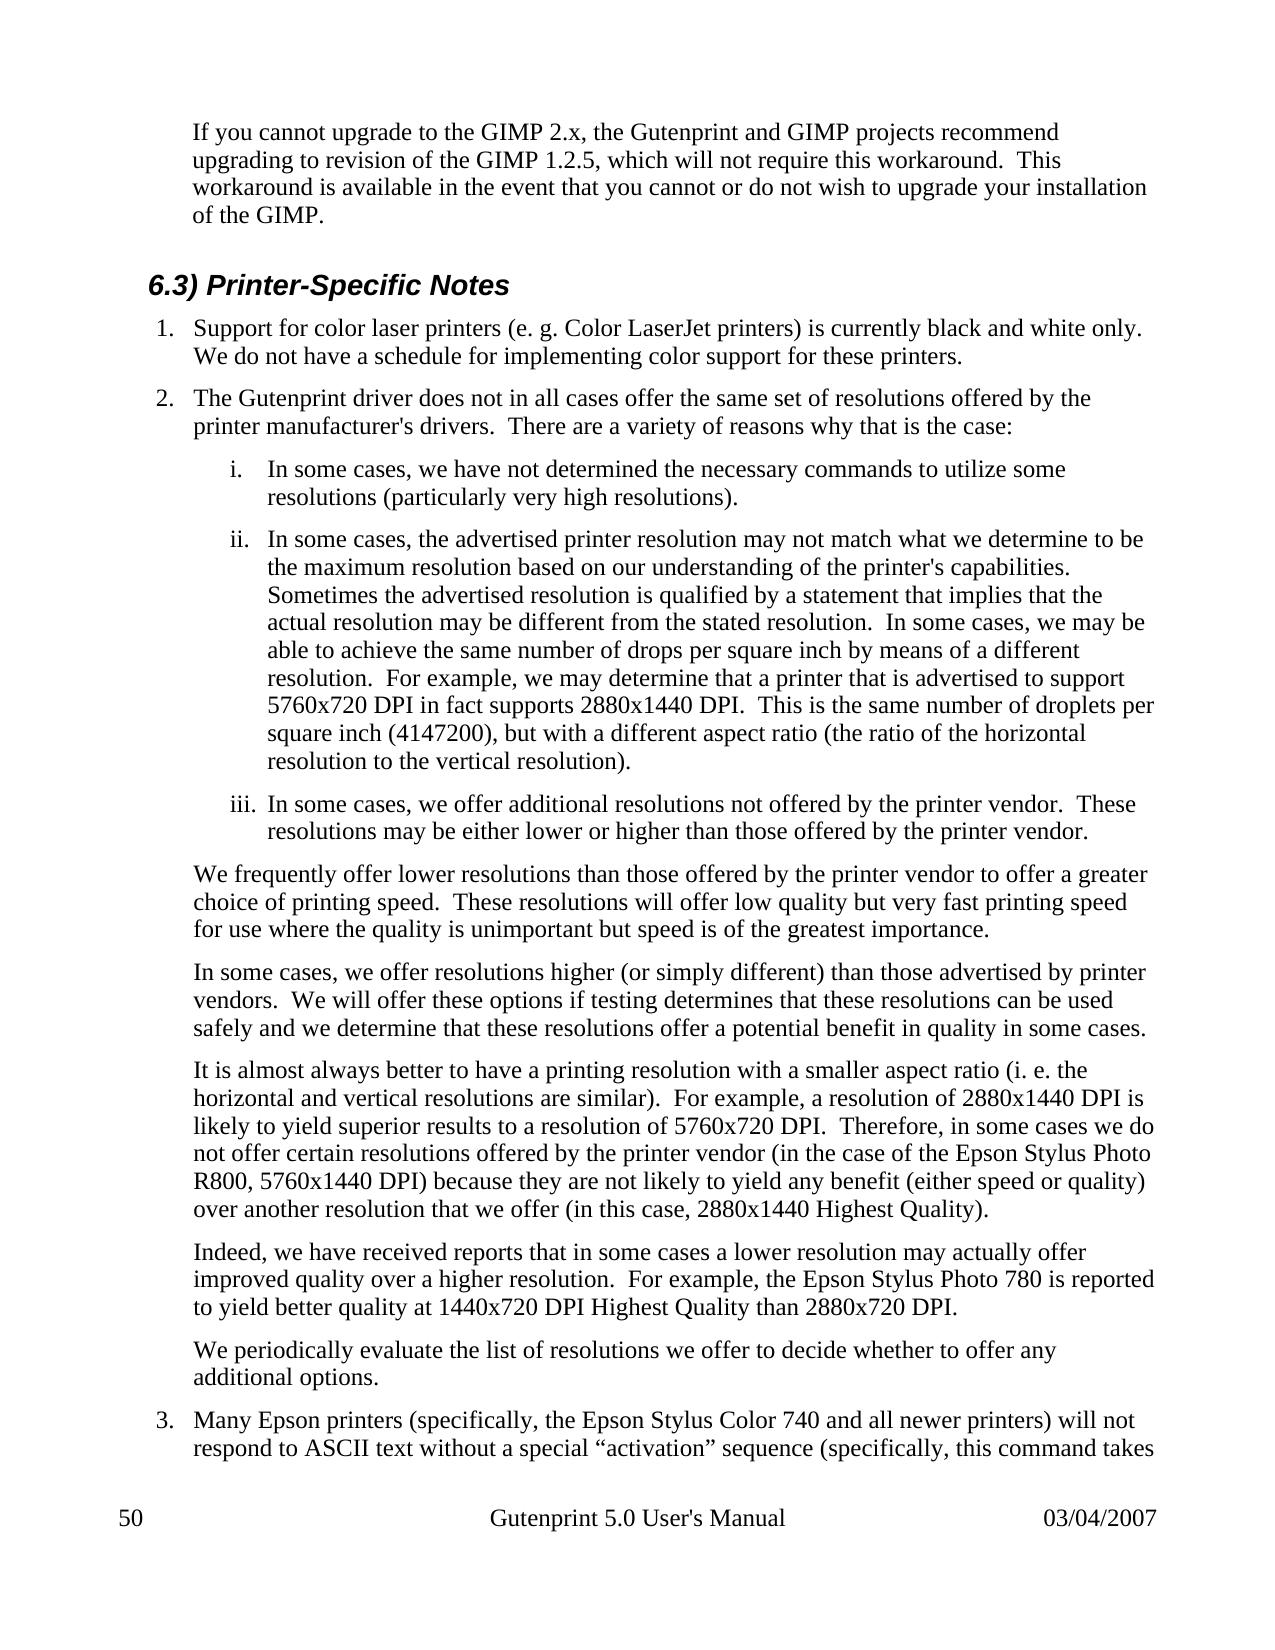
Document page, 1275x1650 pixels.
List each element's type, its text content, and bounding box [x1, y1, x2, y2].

list Many Epson printers (specifically, the Epson Stylus Color 740 and all newer printers) will not respond to ASCII text without a special “activation” sequence (specifically, this command takes [156, 1406, 1157, 1462]
list Indeed, we have received reports that in some cases a lower resolution may actually offer improved quality over a higher resolution. For example, the Epson Stylus Photo 780 is reported to yield better quality at 1440x720 DPI Highest Quality than 2880x720 DPI. [156, 1238, 1157, 1321]
list We frequently offer lower resolutions than those offered by the printer vendor to offer a greater choice of printing speed. These resolutions will offer low quality but very fast printing speed for use where the quality is unimportant but speed is of the greatest importance. [156, 860, 1157, 943]
text If you cannot upgrade to the GIMP 2.x, the Gutenprint and GIMP projects recommend upgrading to revision of the GIMP 1.2.5, which will not require this workaround. This workaround is available in the event that you cannot or do not wish to upgrade your installation of the GIMP. [192, 118, 1157, 229]
list The Gutenprint driver does not in all cases offer the same set of resolutions offered by the printer manufacturer's drivers. There are a variety of reasons why that is the case: [156, 384, 1157, 440]
list It is almost always better to have a printing resolution with a smaller aspect ratio (i. e. the horizontal and vertical resolutions are similar). For example, a resolution of 2880x1440 DPI is likely to yield superior results to a resolution of 5760x720 DPI. Therefore, in some cases we do not offer certain resolutions offered by the printer vendor (in the case of the Epson Stylus Photo R800, 5760x1440 DPI) because they are not likely to yield any benefit (either speed or quality) over another resolution that we offer (in this case, 2880x1440 Highest Quality). [156, 1056, 1157, 1223]
list In some cases, the advertised printer resolution may not match what we determine to be the maximum resolution based on our understanding of the printer's capabilities. Sometimes the advertised resolution is qualified by a statement that implies that the actual resolution may be different from the stated resolution. In some cases, we may be able to achieve the same number of drops per square inch by means of a different resolution. For example, we may determine that a printer that is advertised to support 5760x720 DPI in fact supports 2880x1440 DPI. This is the same number of droplets per square inch (4147200), but with a different aspect ratio (the ratio of the horizontal resolution to the vertical resolution). [229, 525, 1157, 775]
list Support for color laser printers (e. g. Color LaserJet printers) is currently black and white only. We do not have a schedule for implementing color support for these printers. [156, 314, 1157, 369]
list We periodically evaluate the list of resolutions we offer to decide whether to offer any additional options. [156, 1336, 1157, 1391]
list In some cases, we offer additional resolutions not offered by the printer vendor. These resolutions may be either lower or higher than those offered by the printer vendor. [229, 790, 1157, 845]
list In some cases, we offer resolutions higher (or simply different) than those advertised by printer vendors. We will offer these options if testing determines that these resolutions can be used safely and we determine that these resolutions offer a potential benefit in quality in some cases. [156, 958, 1157, 1041]
subtitle Printer-Specific Notes [148, 269, 1157, 302]
list In some cases, we have not determined the necessary commands to utilize some resolutions (particularly very high resolutions). [229, 455, 1157, 510]
